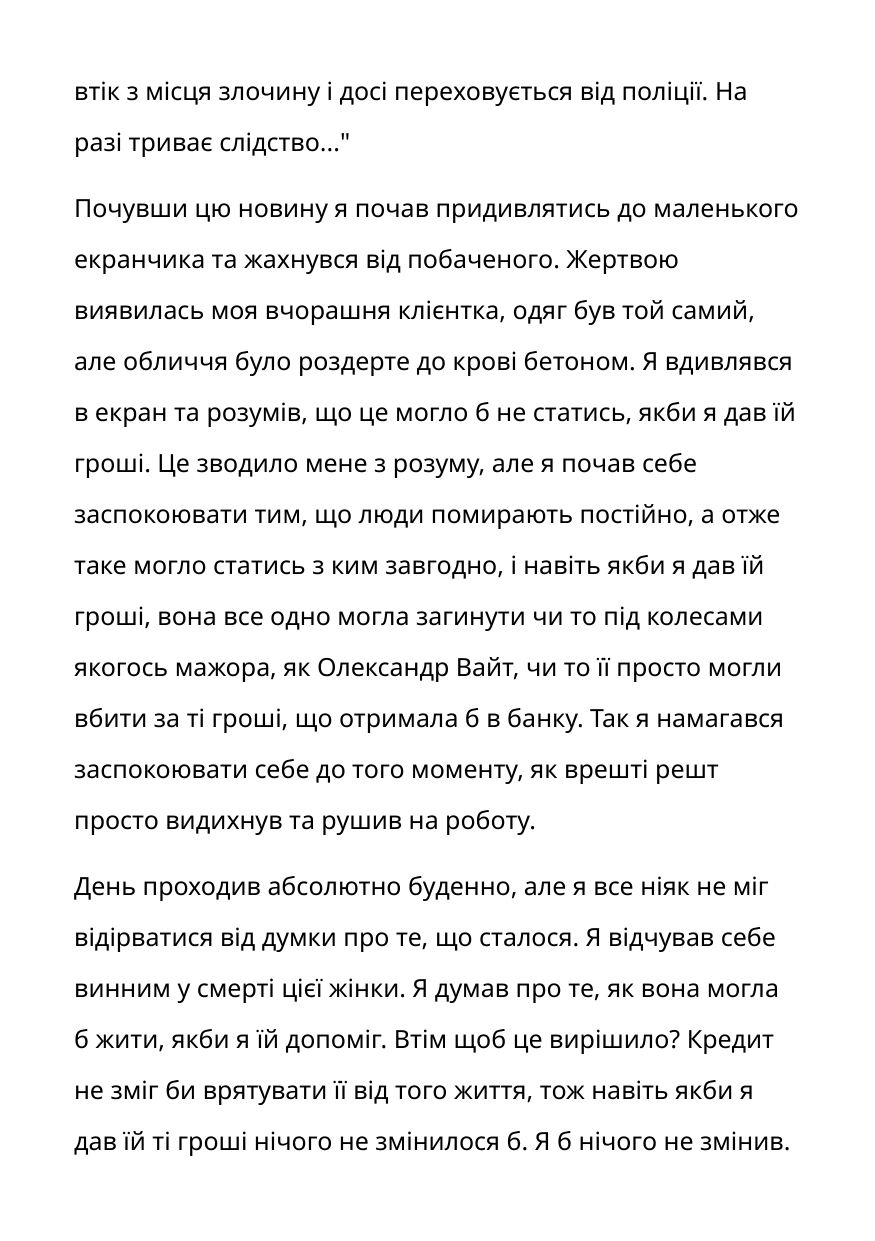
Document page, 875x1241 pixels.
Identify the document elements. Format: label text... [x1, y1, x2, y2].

text Почувши цю новину я почав придивлятись до маленького екранчика та жахнувся від побаченого. Жертвою виявилась моя вчорашня клієнтка, одяг був той самий, але обличчя було роздерте до крові бетоном. Я вдивлявся в екран та розумів, що це могло б не статись, якби я дав їй гроші. Це зводило мене з розуму, але я почав себе заспокоювати тим, що люди помирають постійно, а отже таке могло статись з ким завгодно, і навіть якби я дав їй гроші, вона все одно могла загинути чи то під колесами якогось мажора, як Олександр Вайт, чи то її просто могли вбити за ті гроші, що отримала б в банку. Так я намагався заспокоювати себе до того моменту, як врешті решт просто видихнув та рушив на роботу. [74, 191, 800, 837]
text втік з місця злочину і досі переховується від поліції. На разі триває слідство..." [74, 74, 800, 159]
text День проходив абсолютно буденно, але я все ніяк не міг відірватися від думки про те, що сталося. Я відчував себе винним у смерті цієї жінки. Я думав про те, як вона могла б жити, якби я їй допоміг. Втім щоб це вирішило? Кредит не зміг би врятувати її від того життя, тож навіть якби я дав їй ті гроші нічого не змінилося б. Я б нічого не змінив. [74, 869, 800, 1158]
